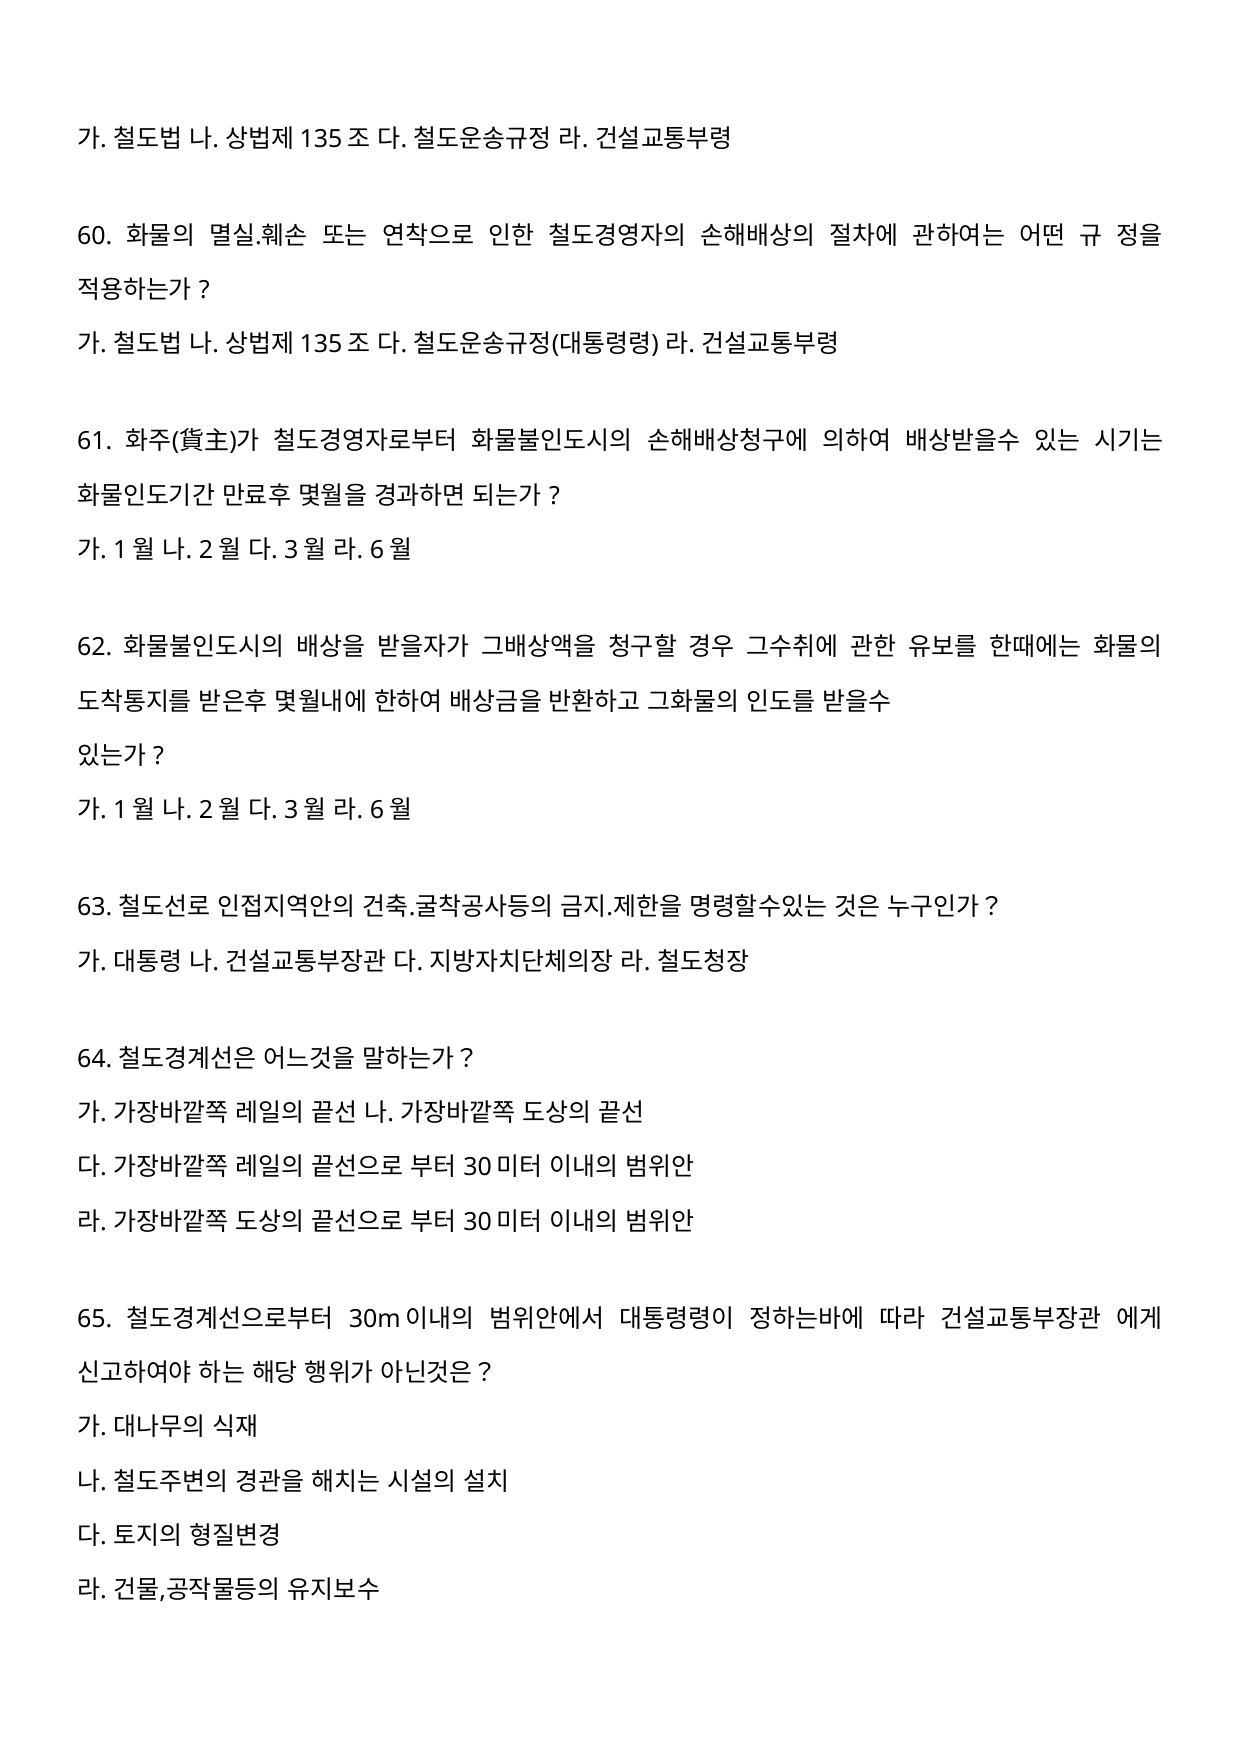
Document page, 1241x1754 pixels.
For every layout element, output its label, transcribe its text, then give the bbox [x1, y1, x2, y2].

text 가. 가장바깥쪽 레일의 끝선 나. 가장바깥쪽 도상의 끝선 [77, 1092, 1163, 1129]
text 가. 철도법 나. 상법제135조 다. 철도운송규정(대통령령) 라. 건설교통부령 [77, 324, 1163, 360]
text 63. 철도선로 인접지역안의 건축.굴착공사등의 금지.제한을 명령할수있는 것은 누구인가？ [77, 887, 1163, 923]
text 62. 화물불인도시의 배상을 받을자가 그배상액을 청구할 경우 그수취에 관한 유보를 한때에는 화물의 도착통지를 받은후 몇월내에 한하여 배상금을 반환하고 그화물의 인도를 받을수 [77, 627, 1163, 717]
text 64. 철도경계선은 어느것을 말하는가？ [77, 1038, 1163, 1074]
text 나. 철도주변의 경관을 해치는 시설의 설치 [77, 1461, 1163, 1497]
text 가. 1월 나. 2월 다. 3월 라. 6월 [77, 790, 1163, 826]
text 있는가 ? [77, 735, 1163, 772]
text 가. 철도법 나. 상법제135조 다. 철도운송규정 라. 건설교통부령 [77, 118, 1163, 154]
text 가. 대통령 나. 건설교통부장관 다. 지방자치단체의장 라. 철도청장 [77, 941, 1163, 977]
text 라. 가장바깥쪽 도상의 끝선으로 부터 30미터 이내의 범위안 [77, 1201, 1163, 1237]
text 가. 1월 나. 2월 다. 3월 라. 6월 [77, 529, 1163, 566]
text 라. 건물,공작물등의 유지보수 [77, 1570, 1163, 1606]
text 60. 화물의 멸실.훼손 또는 연착으로 인한 철도경영자의 손해배상의 절차에 관하여는 어떤 규 정을 적용하는가 ? [77, 215, 1163, 306]
text 65. 철도경계선으로부터 30m이내의 범위안에서 대통령령이 정하는바에 따라 건설교통부장관 에게 신고하여야 하는 해당 행위가 아닌것은？ [77, 1298, 1163, 1389]
text 다. 가장바깥쪽 레일의 끝선으로 부터 30미터 이내의 범위안 [77, 1147, 1163, 1183]
text 다. 토지의 형질변경 [77, 1516, 1163, 1552]
text 61. 화주(貨主)가 철도경영자로부터 화물불인도시의 손해배상청구에 의하여 배상받을수 있는 시기는 화물인도기간 만료후 몇월을 경과하면 되는가 ? [77, 421, 1163, 511]
text 가. 대나무의 식재 [77, 1407, 1163, 1443]
